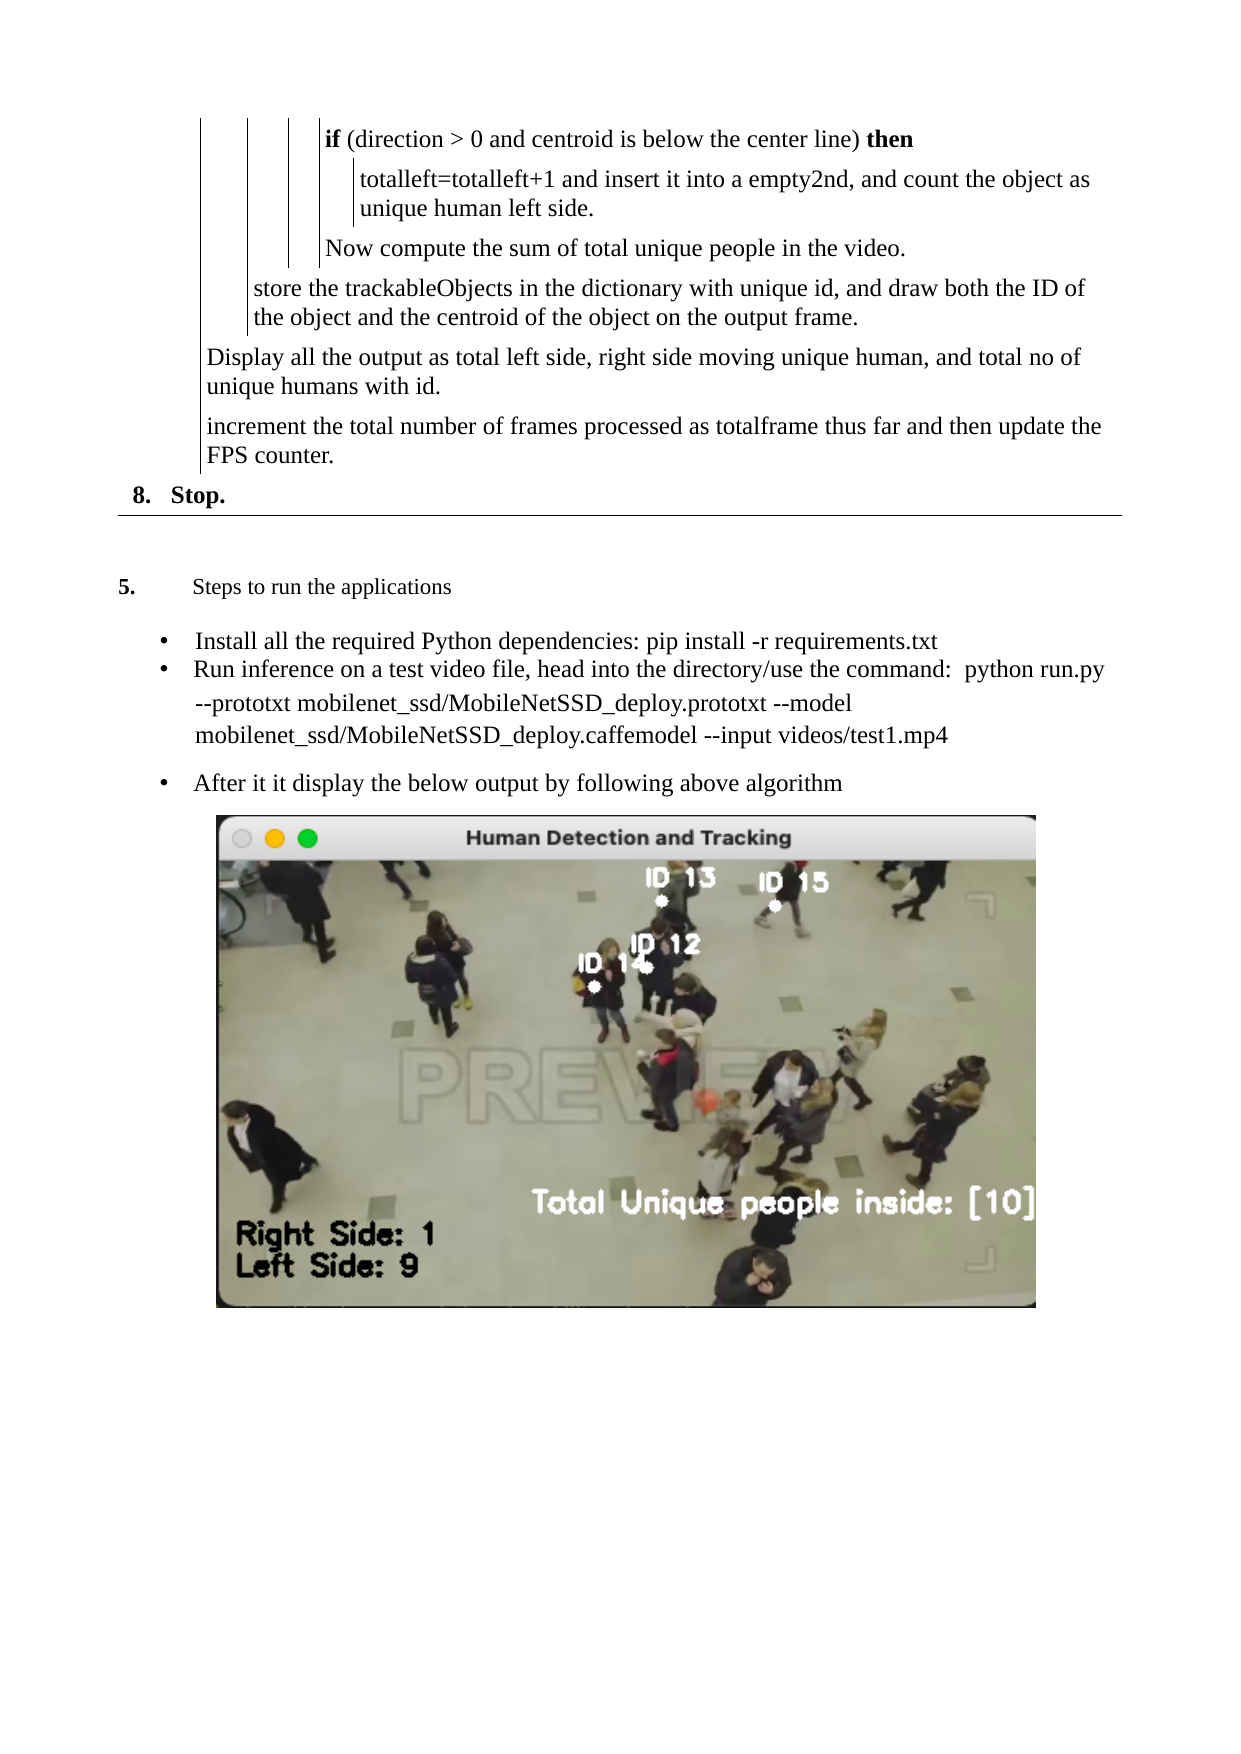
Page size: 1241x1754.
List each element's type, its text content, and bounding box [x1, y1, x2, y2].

table_cell [248, 158, 288, 227]
list After it it display the below output by following above algorithm [159, 768, 1122, 797]
table_cell [118, 336, 165, 405]
text 5. Steps to run the applications [118, 573, 1122, 599]
table_cell [320, 158, 353, 227]
table_cell [165, 227, 200, 267]
table_cell totalleft=totalleft+1 and insert it into a empty2nd, and count the object as unique human left side. [354, 158, 1122, 227]
table_cell [165, 118, 200, 158]
list Install all the required Python dependencies: pip install -r requirements.txt [159, 626, 1122, 654]
table_cell [118, 227, 165, 267]
table_cell [201, 118, 247, 158]
table_cell [118, 118, 165, 158]
table_cell Now compute the sum of total unique people in the video. [320, 227, 1122, 267]
table_cell [201, 227, 247, 267]
table_cell [289, 118, 319, 158]
table_cell 8. [118, 474, 165, 514]
list Run inference on a test video file, head into the directory/use the command: python run.py --prototxt mobilenet_ssd/MobileNetSSD_deploy.prototxt --model mobilenet_ssd/MobileNetSSD_deploy.caffemodel --input videos/test1.mp4 [159, 654, 1122, 749]
table_cell [201, 268, 247, 336]
table_cell [118, 158, 165, 227]
picture [216, 815, 1036, 1308]
table_cell increment the total number of frames processed as totalframe thus far and then update the FPS counter. [201, 405, 1122, 474]
table_cell Stop. [165, 474, 1122, 514]
table_cell [118, 268, 165, 336]
table_cell [165, 158, 200, 227]
table_cell [165, 336, 200, 405]
table_cell [118, 405, 165, 474]
table_cell Display all the output as total left side, right side moving unique human, and total no of unique humans with id. [201, 336, 1122, 405]
table_cell [165, 405, 200, 474]
table_cell store the trackableObjects in the dictionary with unique id, and draw both the ID of the object and the centroid of the object on the output frame. [248, 268, 1122, 336]
table_cell [248, 118, 288, 158]
table_cell [289, 158, 319, 227]
table_cell [201, 158, 247, 227]
table_cell [165, 268, 200, 336]
table_cell [289, 227, 319, 267]
table_cell [248, 227, 288, 267]
table_cell if (direction > 0 and centroid is below the center line) then [320, 118, 1122, 158]
